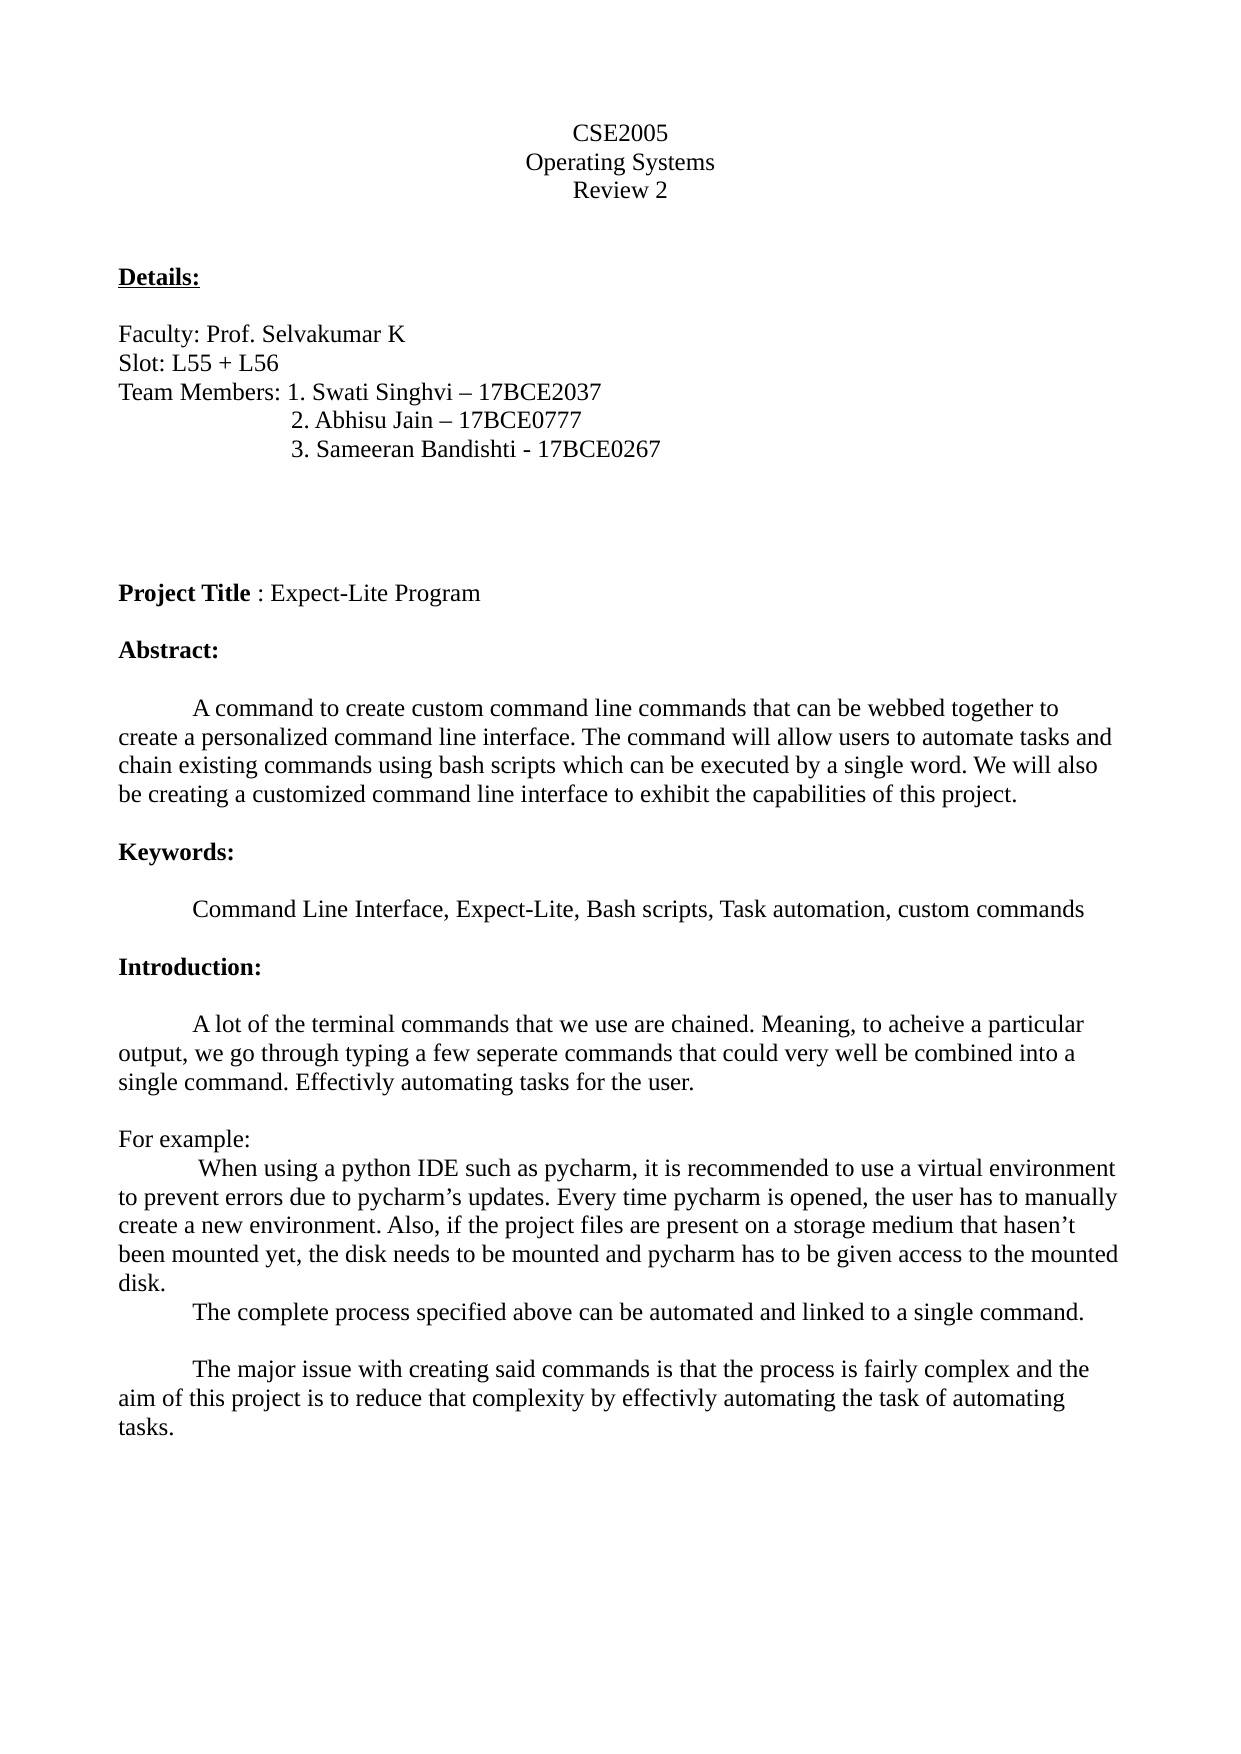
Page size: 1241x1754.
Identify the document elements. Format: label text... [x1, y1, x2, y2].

text 2. Abhisu Jain – 17BCE0777 [118, 406, 1122, 434]
text Operating Systems [118, 147, 1122, 176]
text Project Title : Expect-Lite Program [118, 578, 1122, 607]
text A command to create custom command line commands that can be webbed together to create a personalized command line interface. The command will allow users to automate tasks and chain existing commands using bash scripts which can be executed by a single word. We will also be creating a customized command line interface to exhibit the capabilities of this project. [118, 693, 1122, 808]
text Abstract: [118, 636, 1122, 664]
text Command Line Interface, Expect-Lite, Bash scripts, Task automation, custom commands [118, 894, 1122, 923]
text CSE2005 [118, 118, 1122, 147]
text 3. Sameeran Bandishti - 17BCE0267 [118, 434, 1122, 463]
text When using a python IDE such as pycharm, it is recommended to use a virtual environment to prevent errors due to pycharm’s updates. Every time pycharm is opened, the user has to manually create a new environment. Also, if the project files are present on a storage medium that hasen’t been mounted yet, the disk needs to be mounted and pycharm has to be given access to the mounted disk. [118, 1153, 1122, 1297]
text The major issue with creating said commands is that the process is fairly complex and the aim of this project is to reduce that complexity by effectivly automating the task of automating tasks. [118, 1354, 1122, 1441]
text For example: [118, 1124, 1122, 1153]
text Review 2 [118, 176, 1122, 204]
text Faculty: Prof. Selvakumar K [118, 319, 1122, 348]
text Introduction: [118, 952, 1122, 981]
text Team Members: 1. Swati Singhvi – 17BCE2037 [118, 377, 1122, 406]
text Slot: L55 + L56 [118, 348, 1122, 377]
text Details: [118, 262, 1122, 291]
text A lot of the terminal commands that we use are chained. Meaning, to acheive a particular output, we go through typing a few seperate commands that could very well be combined into a single command. Effectivly automating tasks for the user. [118, 1009, 1122, 1096]
text The complete process specified above can be automated and linked to a single command. [118, 1297, 1122, 1326]
text Keywords: [118, 837, 1122, 866]
